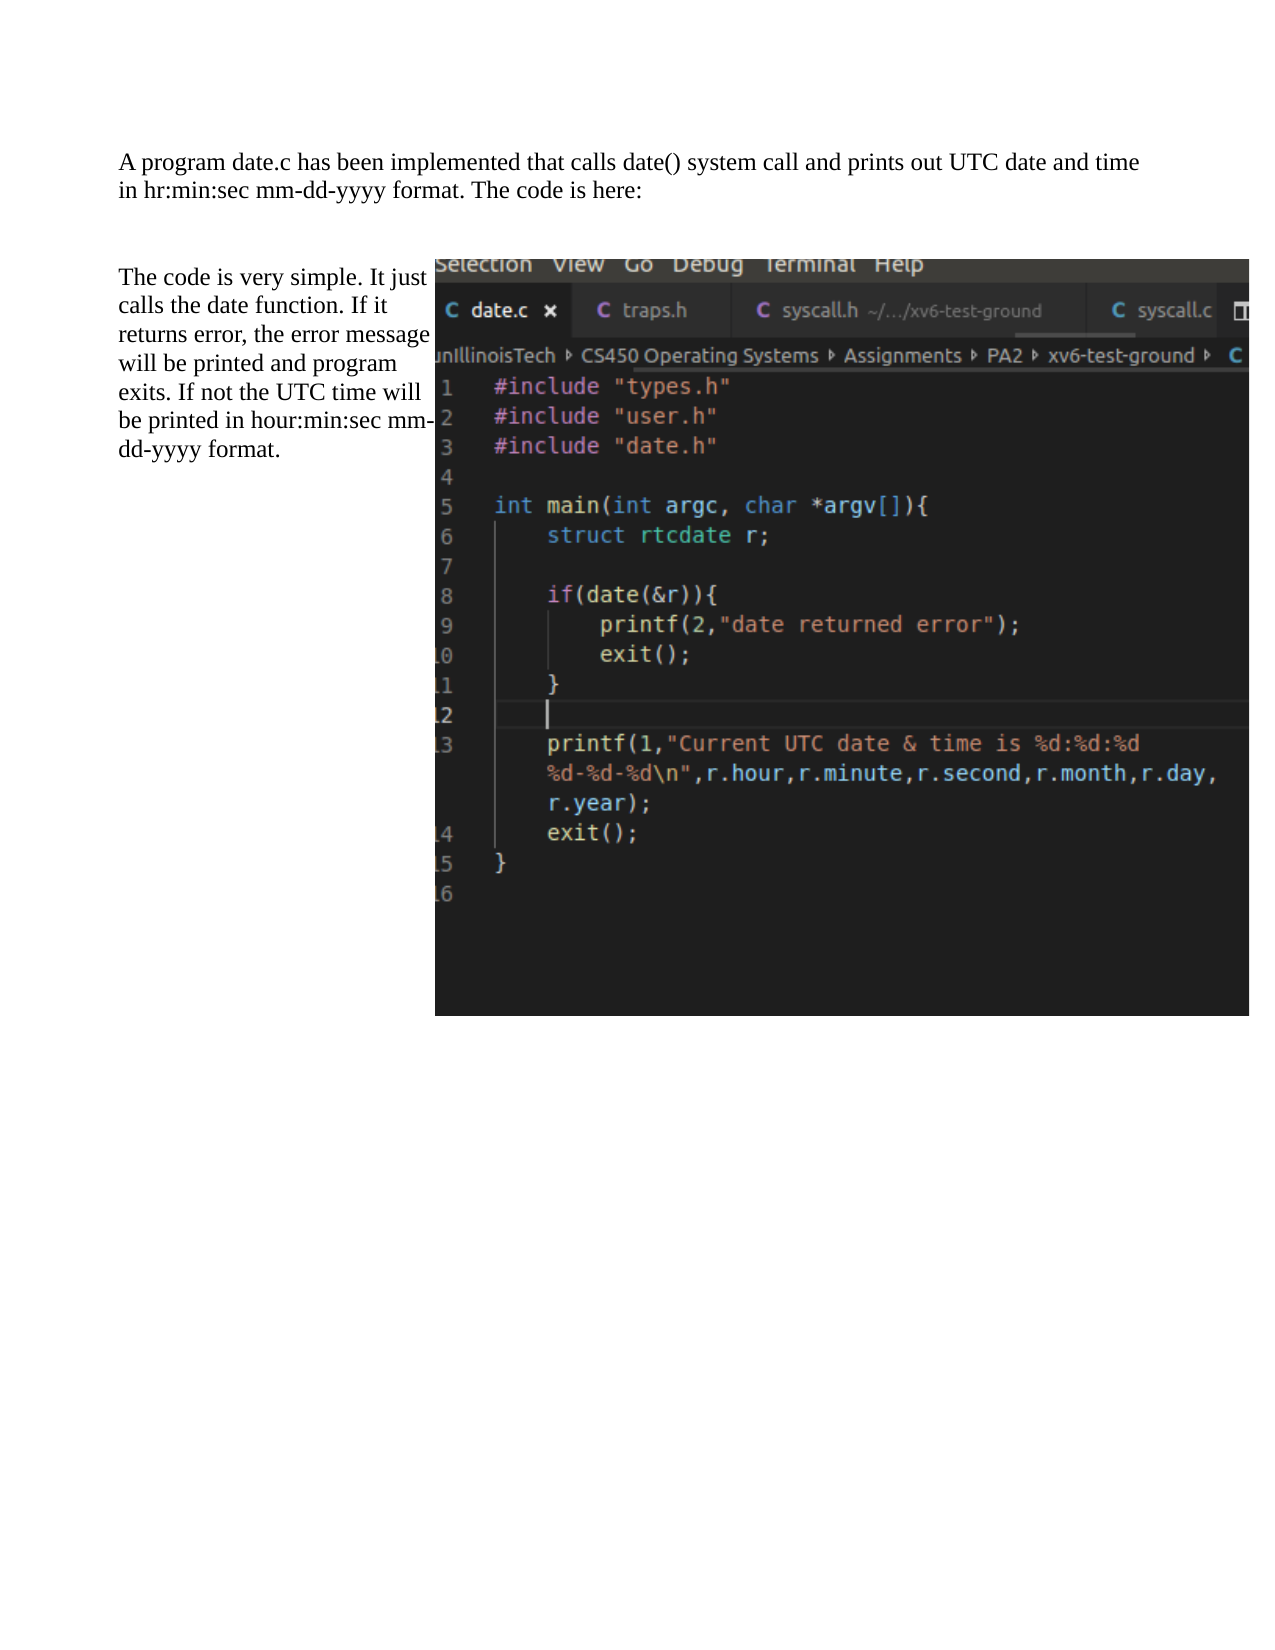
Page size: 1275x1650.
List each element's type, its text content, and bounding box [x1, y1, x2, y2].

text A program date.c has been implemented that calls date() system call and prints out UTC date and time in hr:min:sec mm-dd-yyyy format. The code is here: [118, 147, 1157, 204]
picture [435, 259, 1250, 1016]
text calls the date function. If it returns error, the error message will be printed and program exits. If not the UTC time will be printed in hour:min:sec mm-dd-yyyy format. [118, 291, 435, 463]
text The code is very simple. It just [118, 262, 435, 291]
